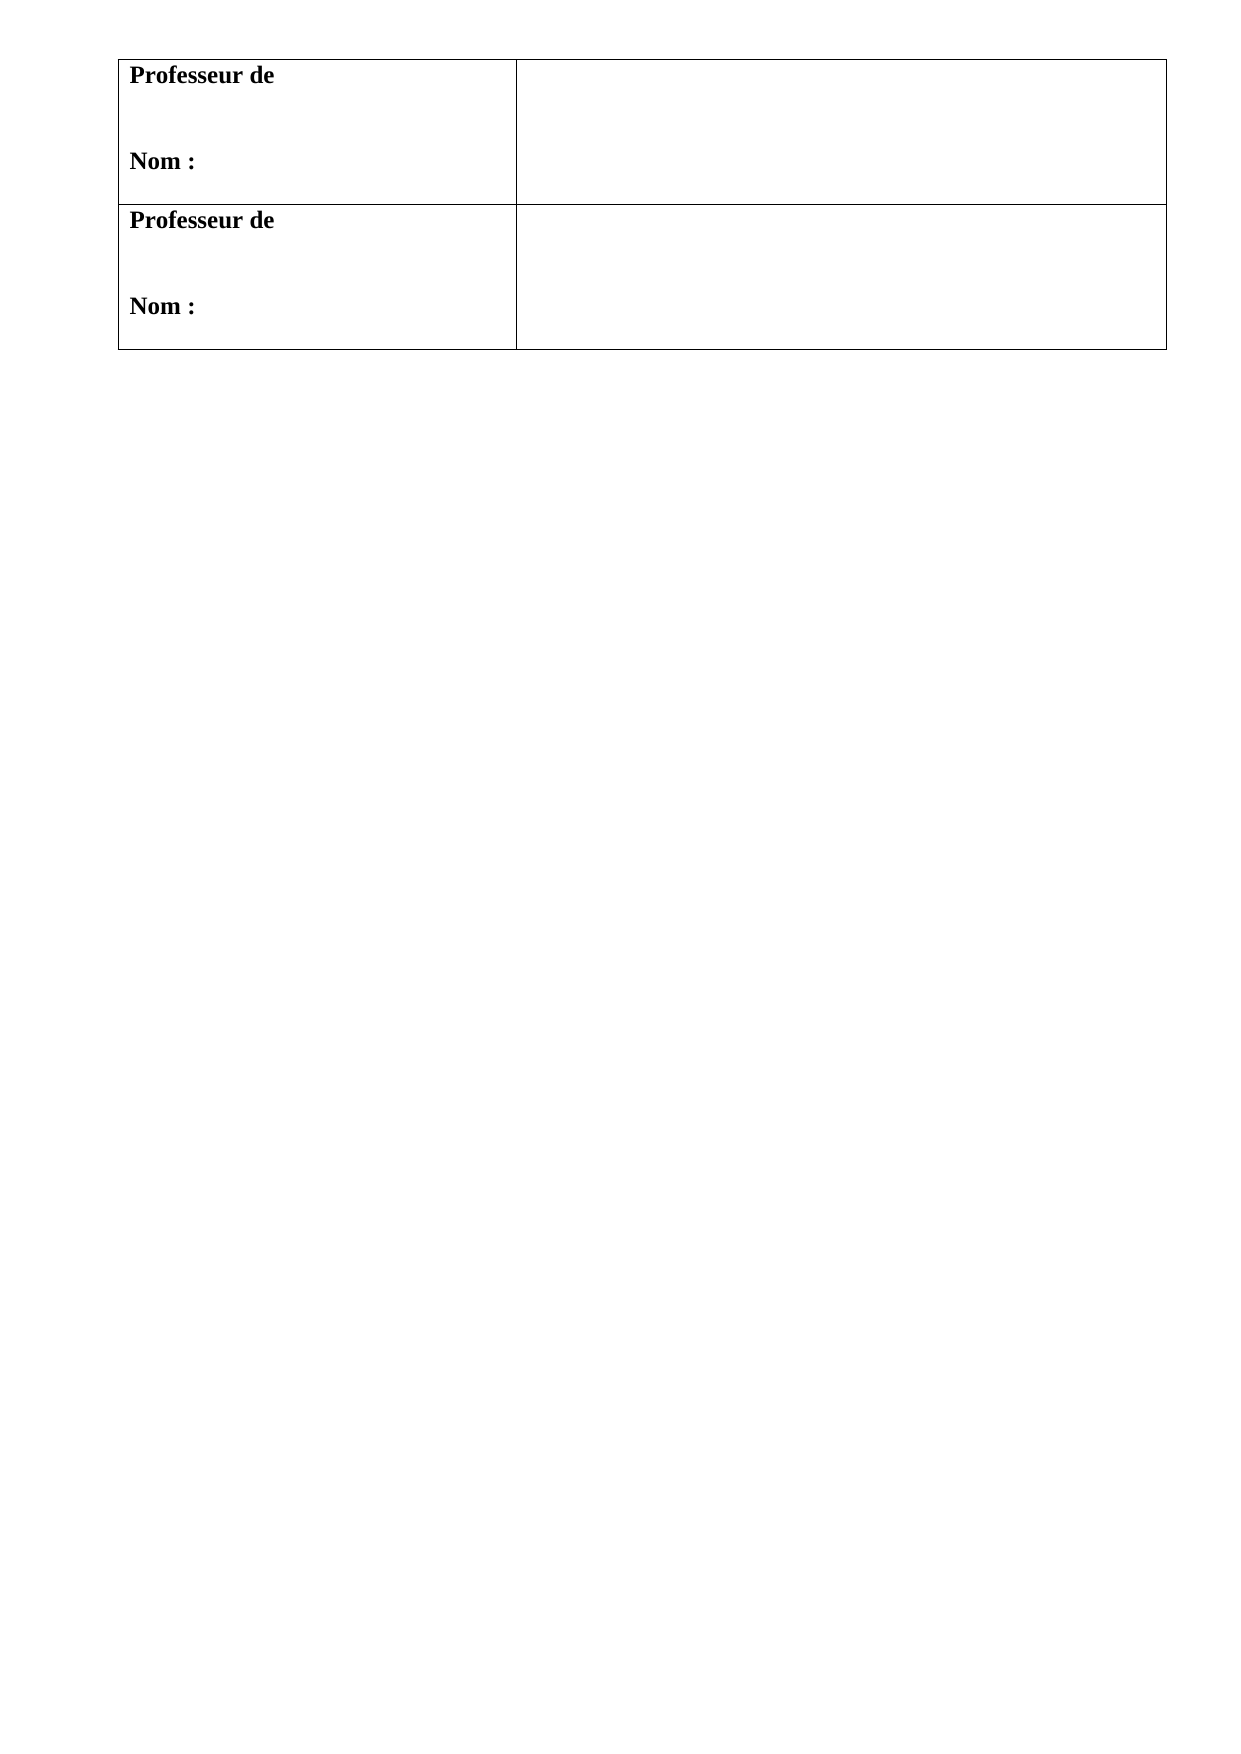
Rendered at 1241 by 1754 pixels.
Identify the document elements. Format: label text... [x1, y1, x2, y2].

table_cell [517, 60, 1166, 204]
table_cell [517, 205, 1166, 349]
table_cell Professeur de Nom : [119, 60, 516, 204]
table_cell Professeur de Nom : [119, 205, 516, 349]
